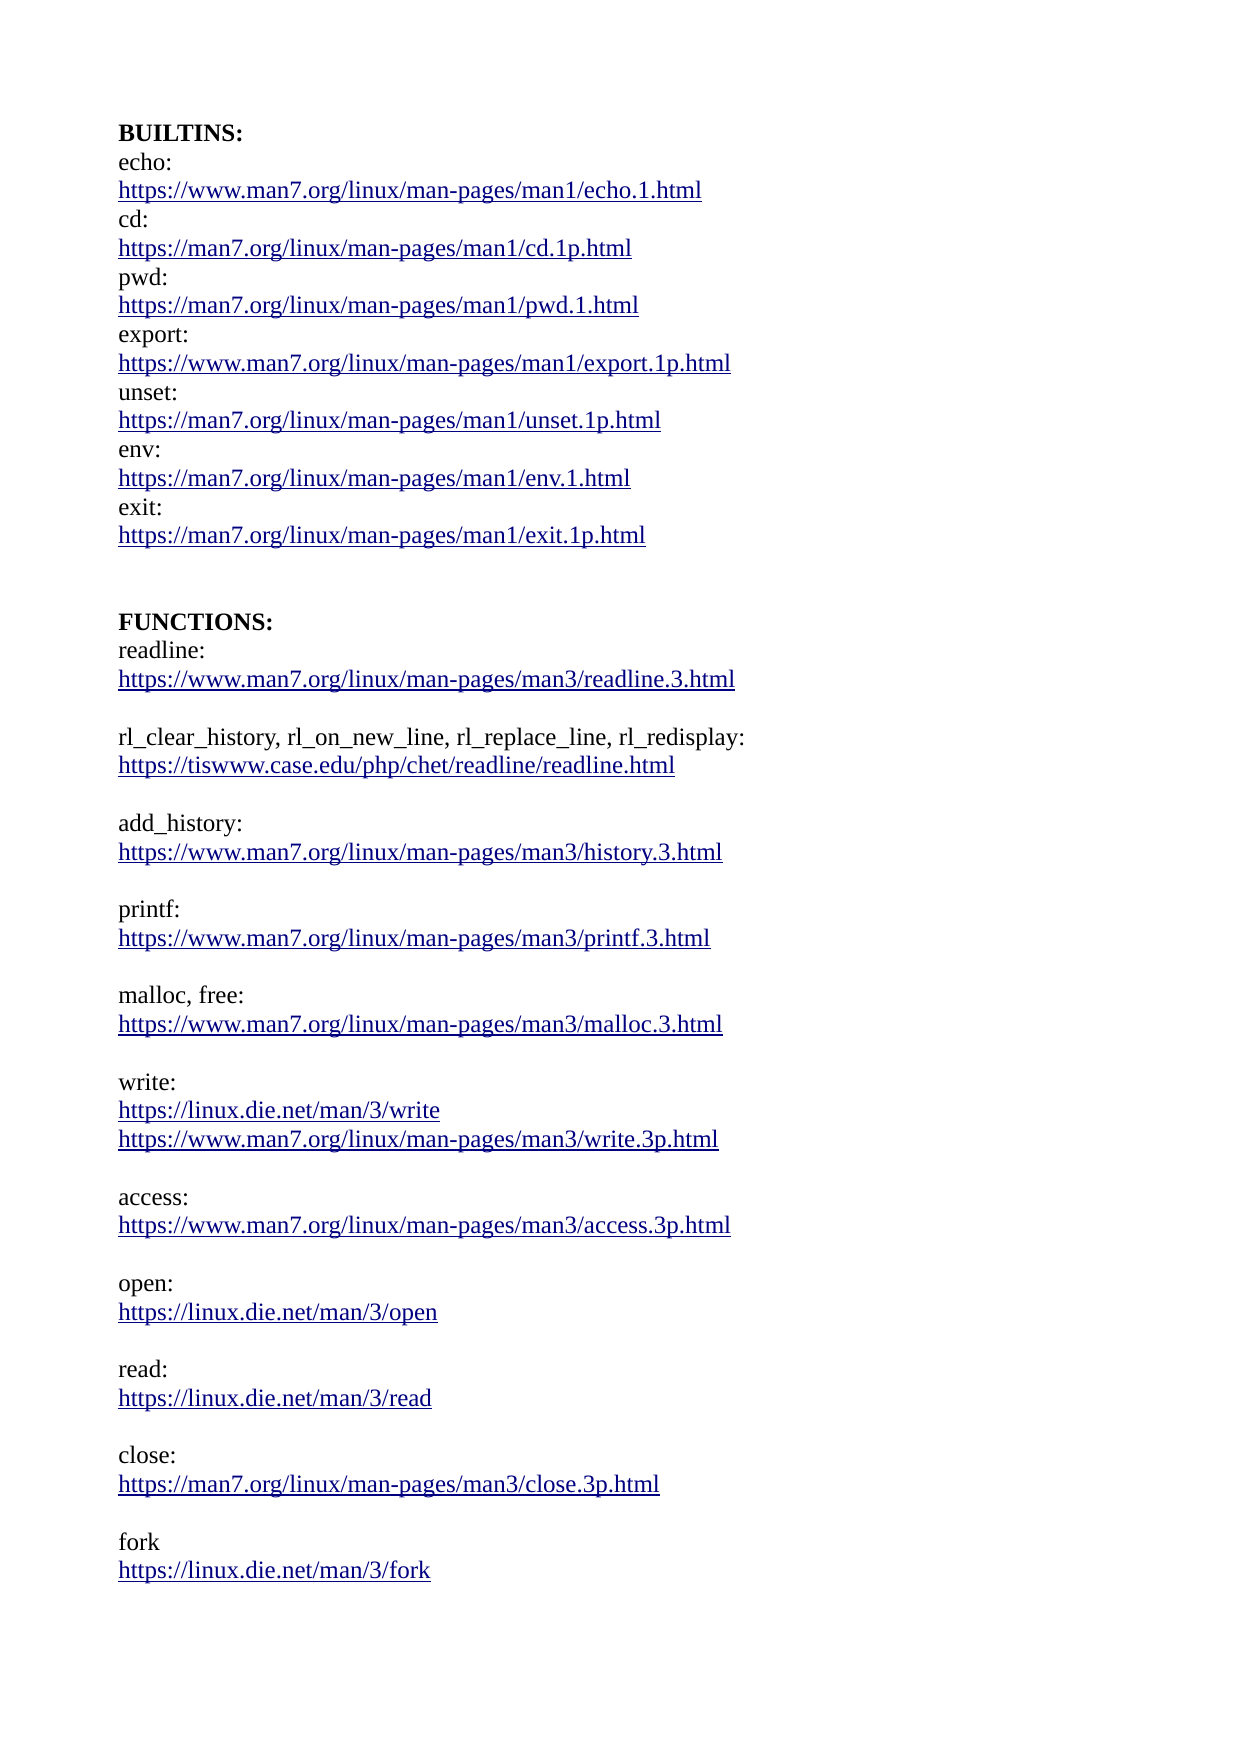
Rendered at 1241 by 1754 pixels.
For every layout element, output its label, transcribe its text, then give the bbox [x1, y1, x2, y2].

text https://linux.die.net/man/3/write [118, 1096, 1122, 1124]
text https://www.man7.org/linux/man-pages/man3/access.3p.html [118, 1211, 1122, 1239]
text echo: https://www.man7.org/linux/man-pages/man1/echo.1.html [118, 147, 1122, 204]
text add_history: [118, 808, 1122, 837]
text https://man7.org/linux/man-pages/man1/cd.1p.html [118, 233, 1122, 262]
text https://www.man7.org/linux/man-pages/man3/printf.3.html [118, 923, 1122, 952]
text https://www.man7.org/linux/man-pages/man3/write.3p.html [118, 1124, 1122, 1153]
text https://www.man7.org/linux/man-pages/man3/malloc.3.html [118, 1009, 1122, 1038]
text exit: [118, 492, 1122, 521]
text https://man7.org/linux/man-pages/man3/close.3p.html [118, 1469, 1122, 1498]
text https://man7.org/linux/man-pages/man1/exit.1p.html [118, 521, 1122, 549]
text malloc, free: [118, 981, 1122, 1009]
text https://linux.die.net/man/3/read [118, 1383, 1122, 1412]
text readline: [118, 636, 1122, 664]
text https://www.man7.org/linux/man-pages/man3/readline.3.html [118, 664, 1122, 693]
text cd: [118, 204, 1122, 233]
text export: [118, 319, 1122, 348]
text pwd: [118, 262, 1122, 291]
text https://man7.org/linux/man-pages/man1/pwd.1.html [118, 291, 1122, 319]
text https://www.man7.org/linux/man-pages/man1/export.1p.html [118, 348, 1122, 377]
text write: [118, 1067, 1122, 1096]
text https://linux.die.net/man/3/open [118, 1297, 1122, 1326]
text https://www.man7.org/linux/man-pages/man3/history.3.html [118, 837, 1122, 866]
text open: [118, 1268, 1122, 1297]
text fork [118, 1527, 1122, 1556]
text https://tiswww.case.edu/php/chet/readline/readline.html [118, 751, 1122, 779]
text BUILTINS: [118, 118, 1122, 147]
text https://linux.die.net/man/3/fork [118, 1556, 1122, 1584]
text unset: [118, 377, 1122, 406]
text rl_clear_history, rl_on_new_line, rl_replace_line, rl_redisplay: [118, 722, 1122, 751]
text close: [118, 1441, 1122, 1469]
text printf: [118, 894, 1122, 923]
text access: [118, 1182, 1122, 1211]
text FUNCTIONS: [118, 607, 1122, 636]
text https://man7.org/linux/man-pages/man1/env.1.html [118, 463, 1122, 492]
text https://man7.org/linux/man-pages/man1/unset.1p.html [118, 406, 1122, 434]
text read: [118, 1354, 1122, 1383]
text env: [118, 434, 1122, 463]
